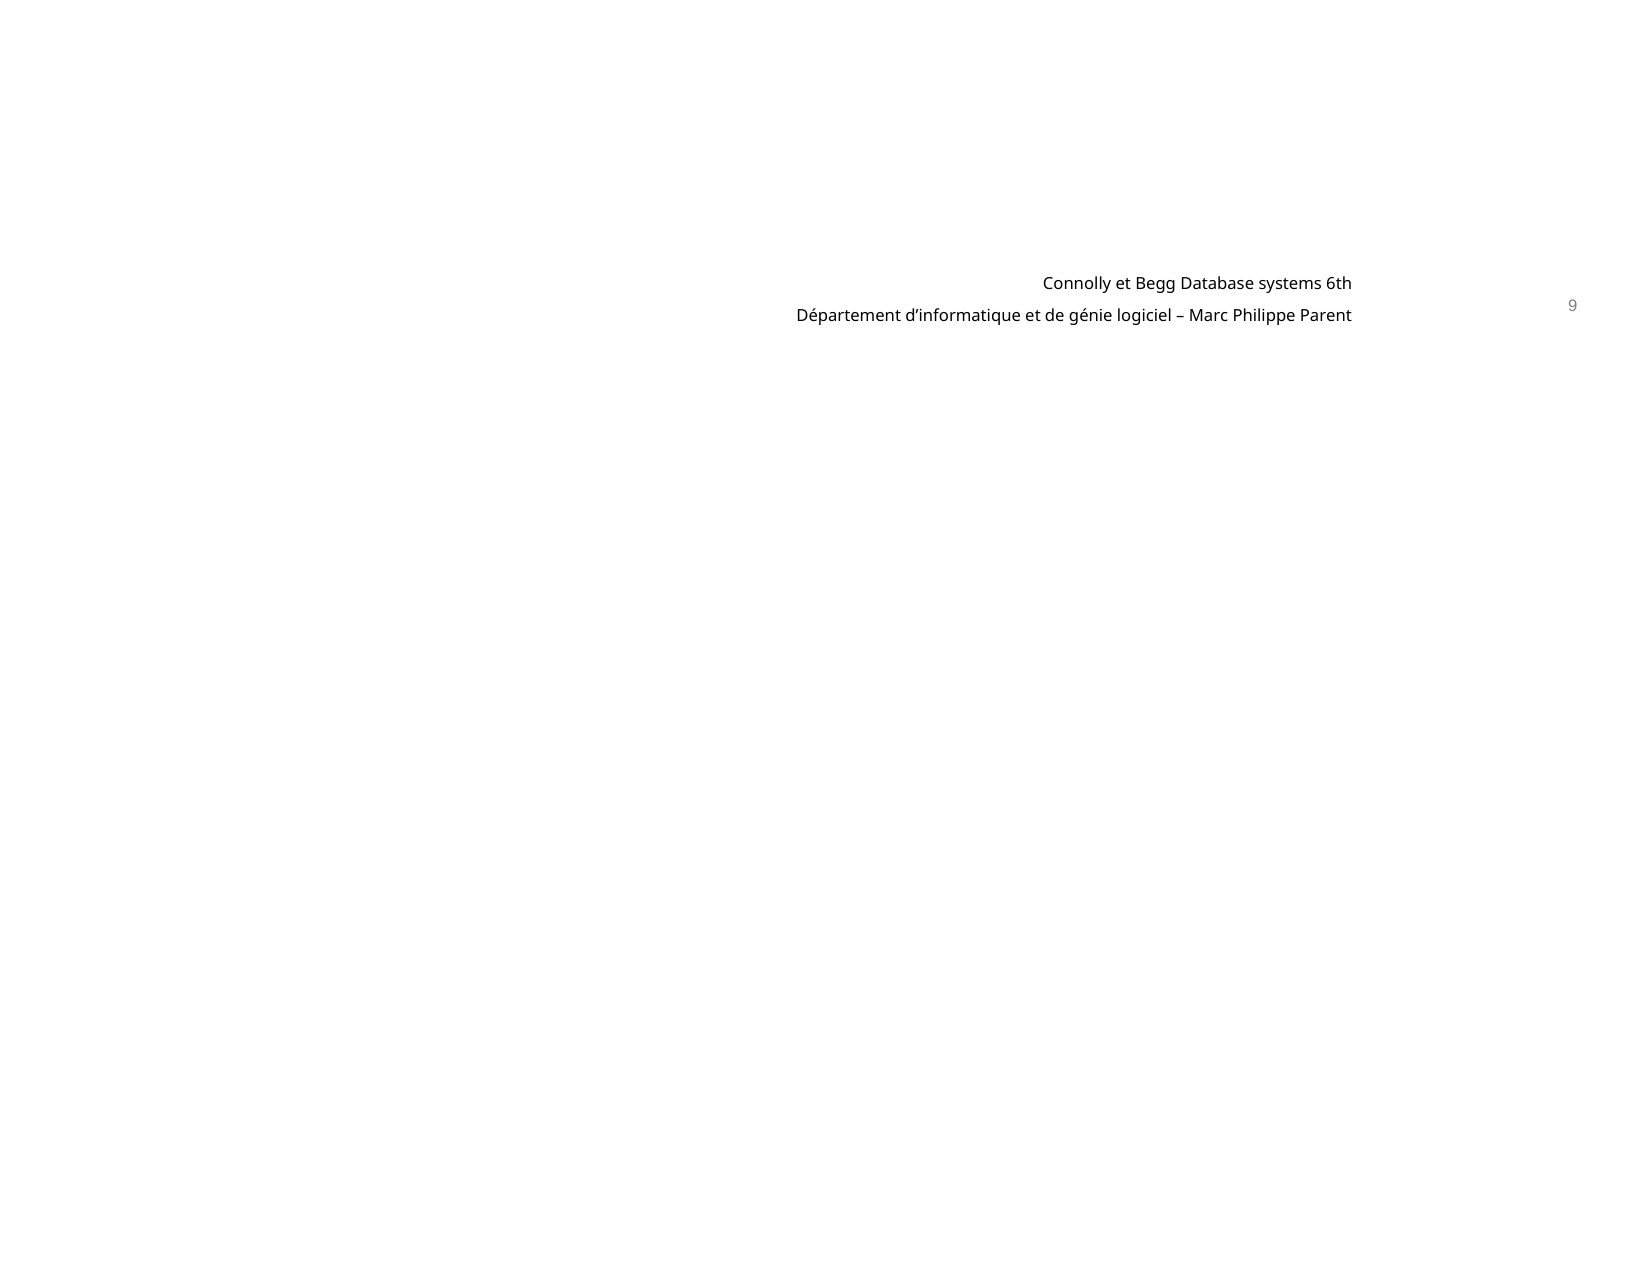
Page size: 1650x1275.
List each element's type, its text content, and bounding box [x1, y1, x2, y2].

table_header Connolly et Begg Database systems 6th [748, 272, 1454, 295]
table_header 9 [1454, 272, 1577, 315]
table_cell Département d’informatique et de génie logiciel – Marc Philippe Parent [748, 295, 1454, 326]
table_cell [1454, 315, 1577, 326]
